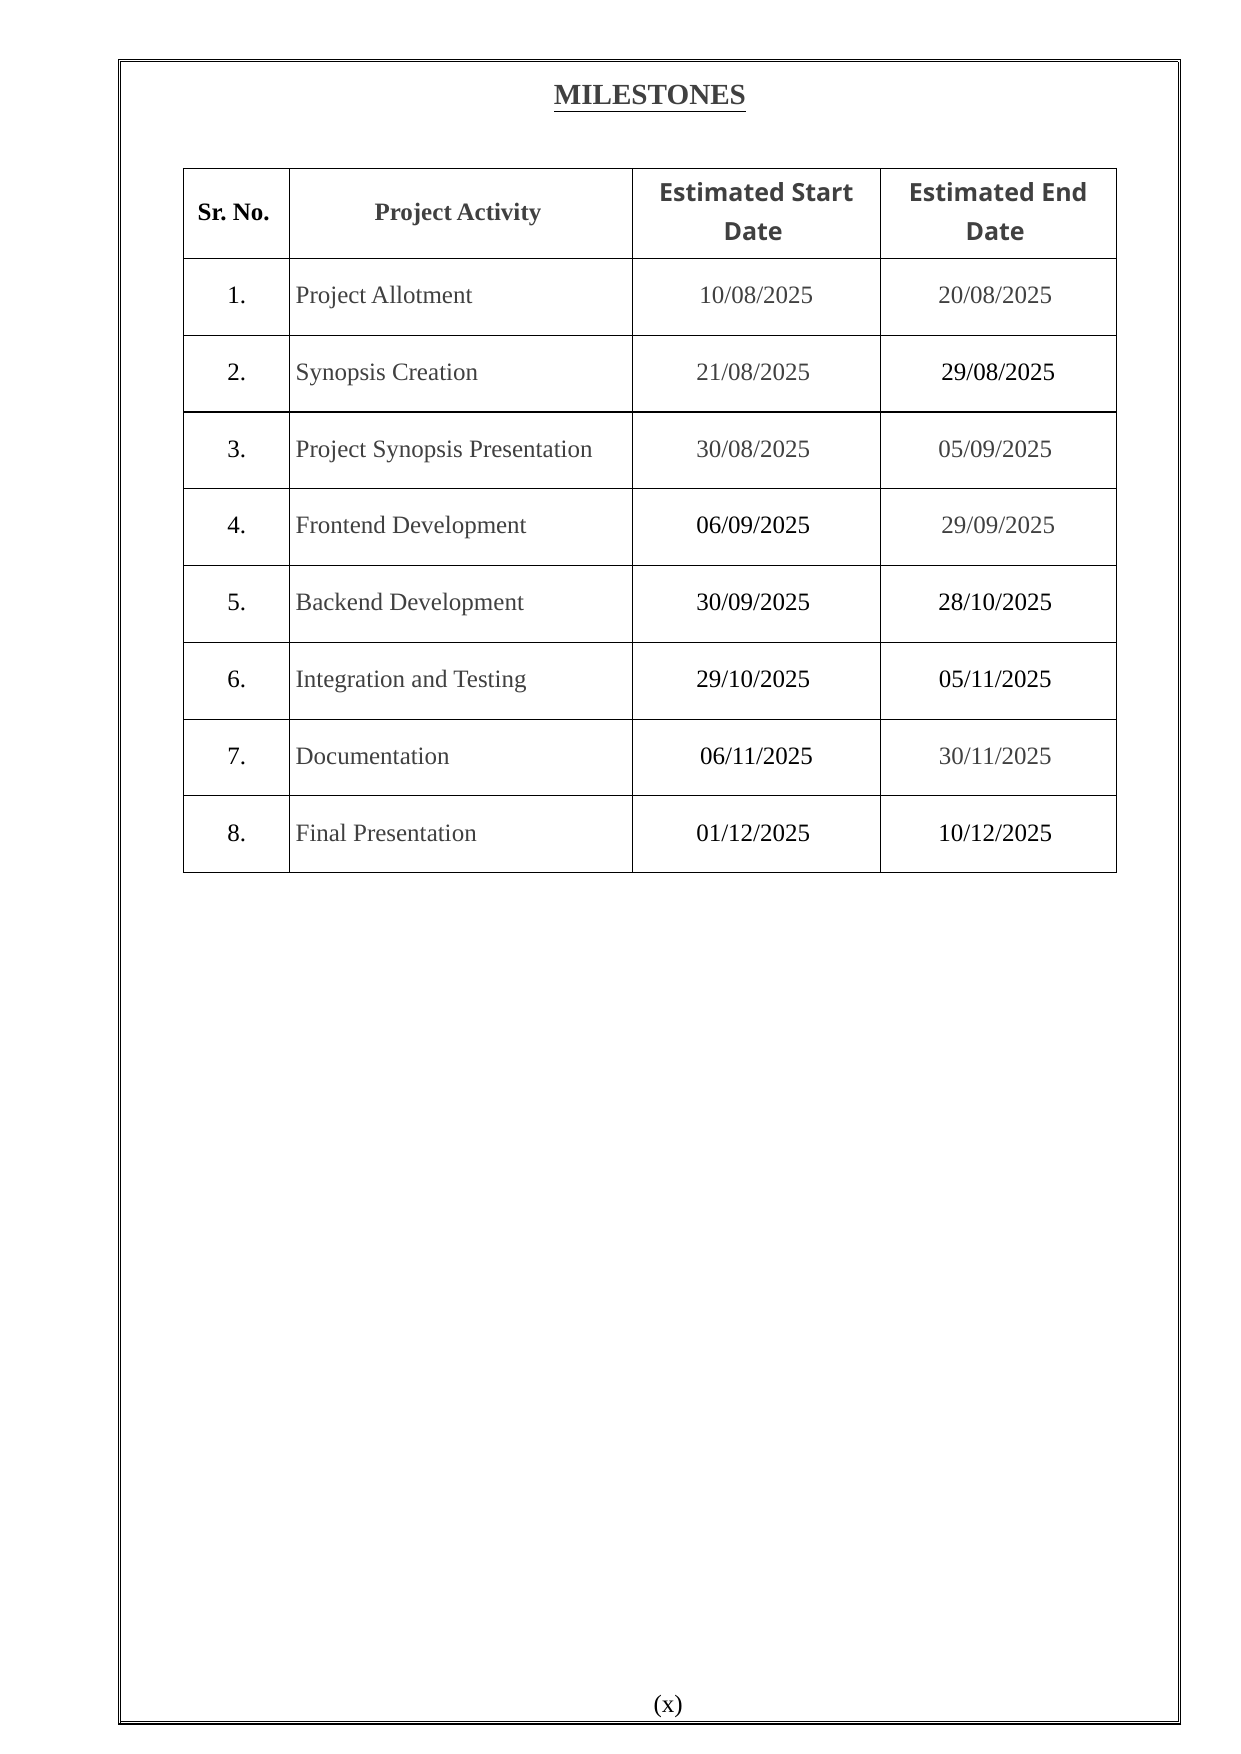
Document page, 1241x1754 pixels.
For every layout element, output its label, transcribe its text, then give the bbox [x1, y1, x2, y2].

table_cell 10/12/2025 [881, 796, 1116, 872]
table_cell Documentation [290, 720, 632, 795]
table_header Estimated End Date [881, 169, 1116, 258]
table_cell 30/11/2025 [881, 720, 1116, 795]
table_cell 29/09/2025 [881, 489, 1116, 565]
table_cell 10/08/2025 [633, 259, 880, 335]
table_cell Project Allotment [290, 259, 632, 335]
table_header Estimated Start Date [633, 169, 880, 258]
table_header Project Activity [290, 169, 632, 258]
table_cell Integration and Testing [290, 643, 632, 718]
table_cell 30/08/2025 [633, 413, 880, 488]
text MILESTONES [124, 77, 1175, 111]
table_cell 30/09/2025 [633, 566, 880, 642]
table_cell 7. [184, 720, 289, 795]
table_cell 5. [184, 566, 289, 642]
table_cell 28/10/2025 [881, 566, 1116, 642]
table_cell Final Presentation [290, 796, 632, 872]
table_cell Project Synopsis Presentation [290, 413, 632, 488]
table_cell 05/09/2025 [881, 413, 1116, 488]
table_header Sr. No. [184, 169, 289, 258]
table_cell Synopsis Creation [290, 336, 632, 411]
table_cell 06/09/2025 [633, 489, 880, 565]
table_cell 1. [184, 259, 289, 335]
table_cell 6. [184, 643, 289, 718]
table_cell 8. [184, 796, 289, 872]
table_cell Frontend Development [290, 489, 632, 565]
table_cell 21/08/2025 [633, 336, 880, 411]
table_cell 29/08/2025 [881, 336, 1116, 411]
table_cell 01/12/2025 [633, 796, 880, 872]
table_cell 29/10/2025 [633, 643, 880, 718]
table_cell 2. [184, 336, 289, 411]
table_cell 06/11/2025 [633, 720, 880, 795]
table_cell 3. [184, 413, 289, 488]
table_cell 4. [184, 489, 289, 565]
table_cell Backend Development [290, 566, 632, 642]
table_cell 20/08/2025 [881, 259, 1116, 335]
table_cell 05/11/2025 [881, 643, 1116, 718]
